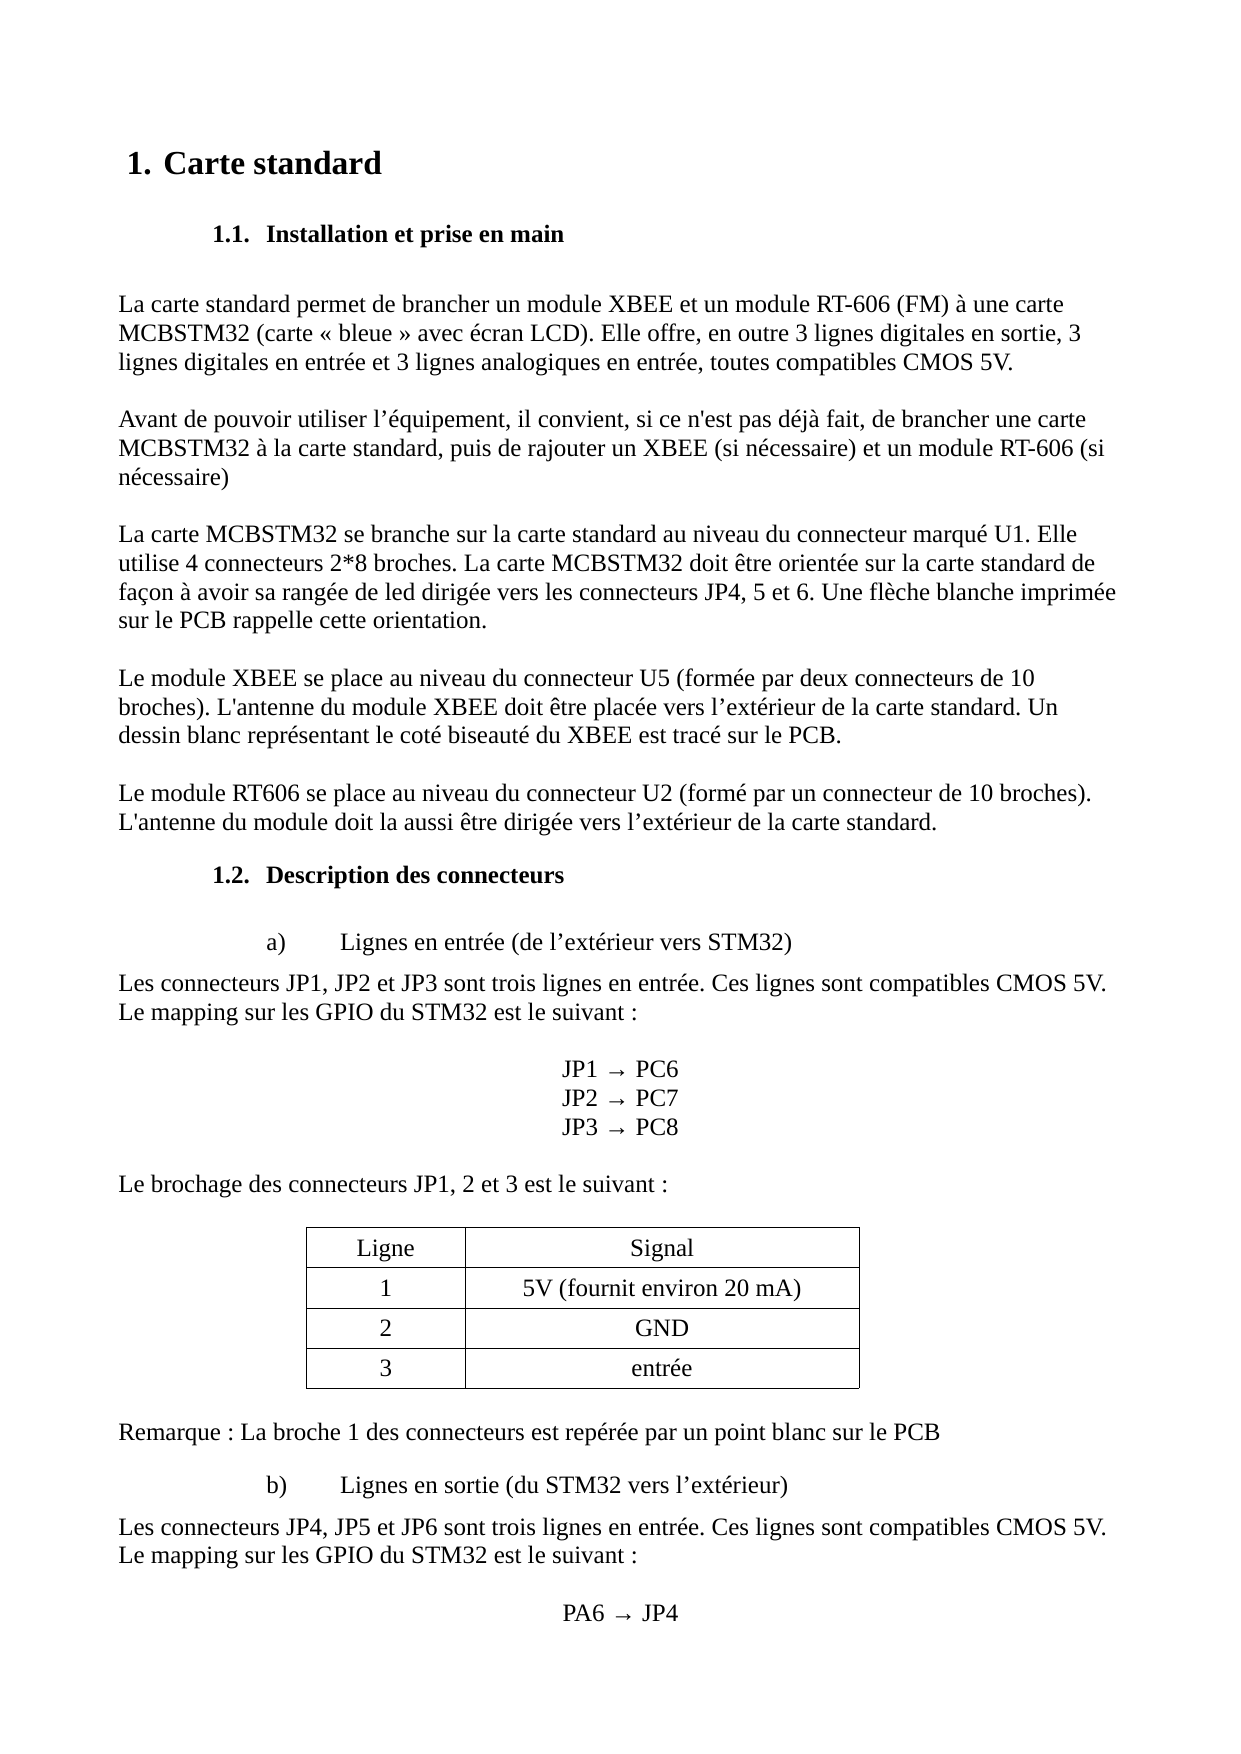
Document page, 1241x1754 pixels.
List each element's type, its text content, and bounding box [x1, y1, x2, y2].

subtitle Description des connecteurs [206, 861, 1122, 889]
text Le module RT606 se place au niveau du connecteur U2 (formé par un connecteur de 10 broches). L'antenne du module doit la aussi être dirigée vers l’extérieur de la carte standard. [118, 778, 1122, 836]
subtitle Carte standard [118, 143, 1122, 182]
subtitle Installation et prise en main [206, 219, 1122, 248]
text PA6 → JP4 [118, 1598, 1122, 1627]
table_cell 3 [307, 1349, 465, 1388]
text Les connecteurs JP1, JP2 et JP3 sont trois lignes en entrée. Ces lignes sont compatibles CMOS 5V. Le mapping sur les GPIO du STM32 est le suivant : [118, 968, 1122, 1026]
text Les connecteurs JP4, JP5 et JP6 sont trois lignes en entrée. Ces lignes sont compatibles CMOS 5V. Le mapping sur les GPIO du STM32 est le suivant : [118, 1512, 1122, 1569]
subtitle Lignes en sortie (du STM32 vers l’extérieur) [260, 1471, 1122, 1499]
text Avant de pouvoir utiliser l’équipement, il convient, si ce n'est pas déjà fait, de brancher une carte MCBSTM32 à la carte standard, puis de rajouter un XBEE (si nécessaire) et un module RT-606 (si nécessaire) [118, 404, 1122, 491]
table_cell entrée [466, 1349, 859, 1388]
table_header Signal [466, 1228, 859, 1267]
text JP2 → PC7 [118, 1083, 1122, 1112]
text La carte standard permet de brancher un module XBEE et un module RT-606 (FM) à une carte MCBSTM32 (carte « bleue » avec écran LCD). Elle offre, en outre 3 lignes digitales en sortie, 3 lignes digitales en entrée et 3 lignes analogiques en entrée, toutes compatibles CMOS 5V. [118, 289, 1122, 376]
table_cell GND [466, 1309, 859, 1348]
text Le module XBEE se place au niveau du connecteur U5 (formée par deux connecteurs de 10 broches). L'antenne du module XBEE doit être placée vers l’extérieur de la carte standard. Un dessin blanc représentant le coté biseauté du XBEE est tracé sur le PCB. [118, 663, 1122, 749]
text Remarque : La broche 1 des connecteurs est repérée par un point blanc sur le PCB [118, 1417, 1122, 1446]
text JP1 → PC6 [118, 1054, 1122, 1083]
table_header Ligne [307, 1228, 465, 1267]
text La carte MCBSTM32 se branche sur la carte standard au niveau du connecteur marqué U1. Elle utilise 4 connecteurs 2*8 broches. La carte MCBSTM32 doit être orientée sur la carte standard de façon à avoir sa rangée de led dirigée vers les connecteurs JP4, 5 et 6. Une flèche blanche imprimée sur le PCB rappelle cette orientation. [118, 519, 1122, 634]
text JP3 → PC8 [118, 1112, 1122, 1141]
table_cell 2 [307, 1309, 465, 1348]
subtitle Lignes en entrée (de l’extérieur vers STM32) [260, 927, 1122, 956]
table_cell 5V (fournit environ 20 mA) [466, 1268, 859, 1307]
text Le brochage des connecteurs JP1, 2 et 3 est le suivant : [118, 1169, 1122, 1198]
table_cell 1 [307, 1268, 465, 1307]
